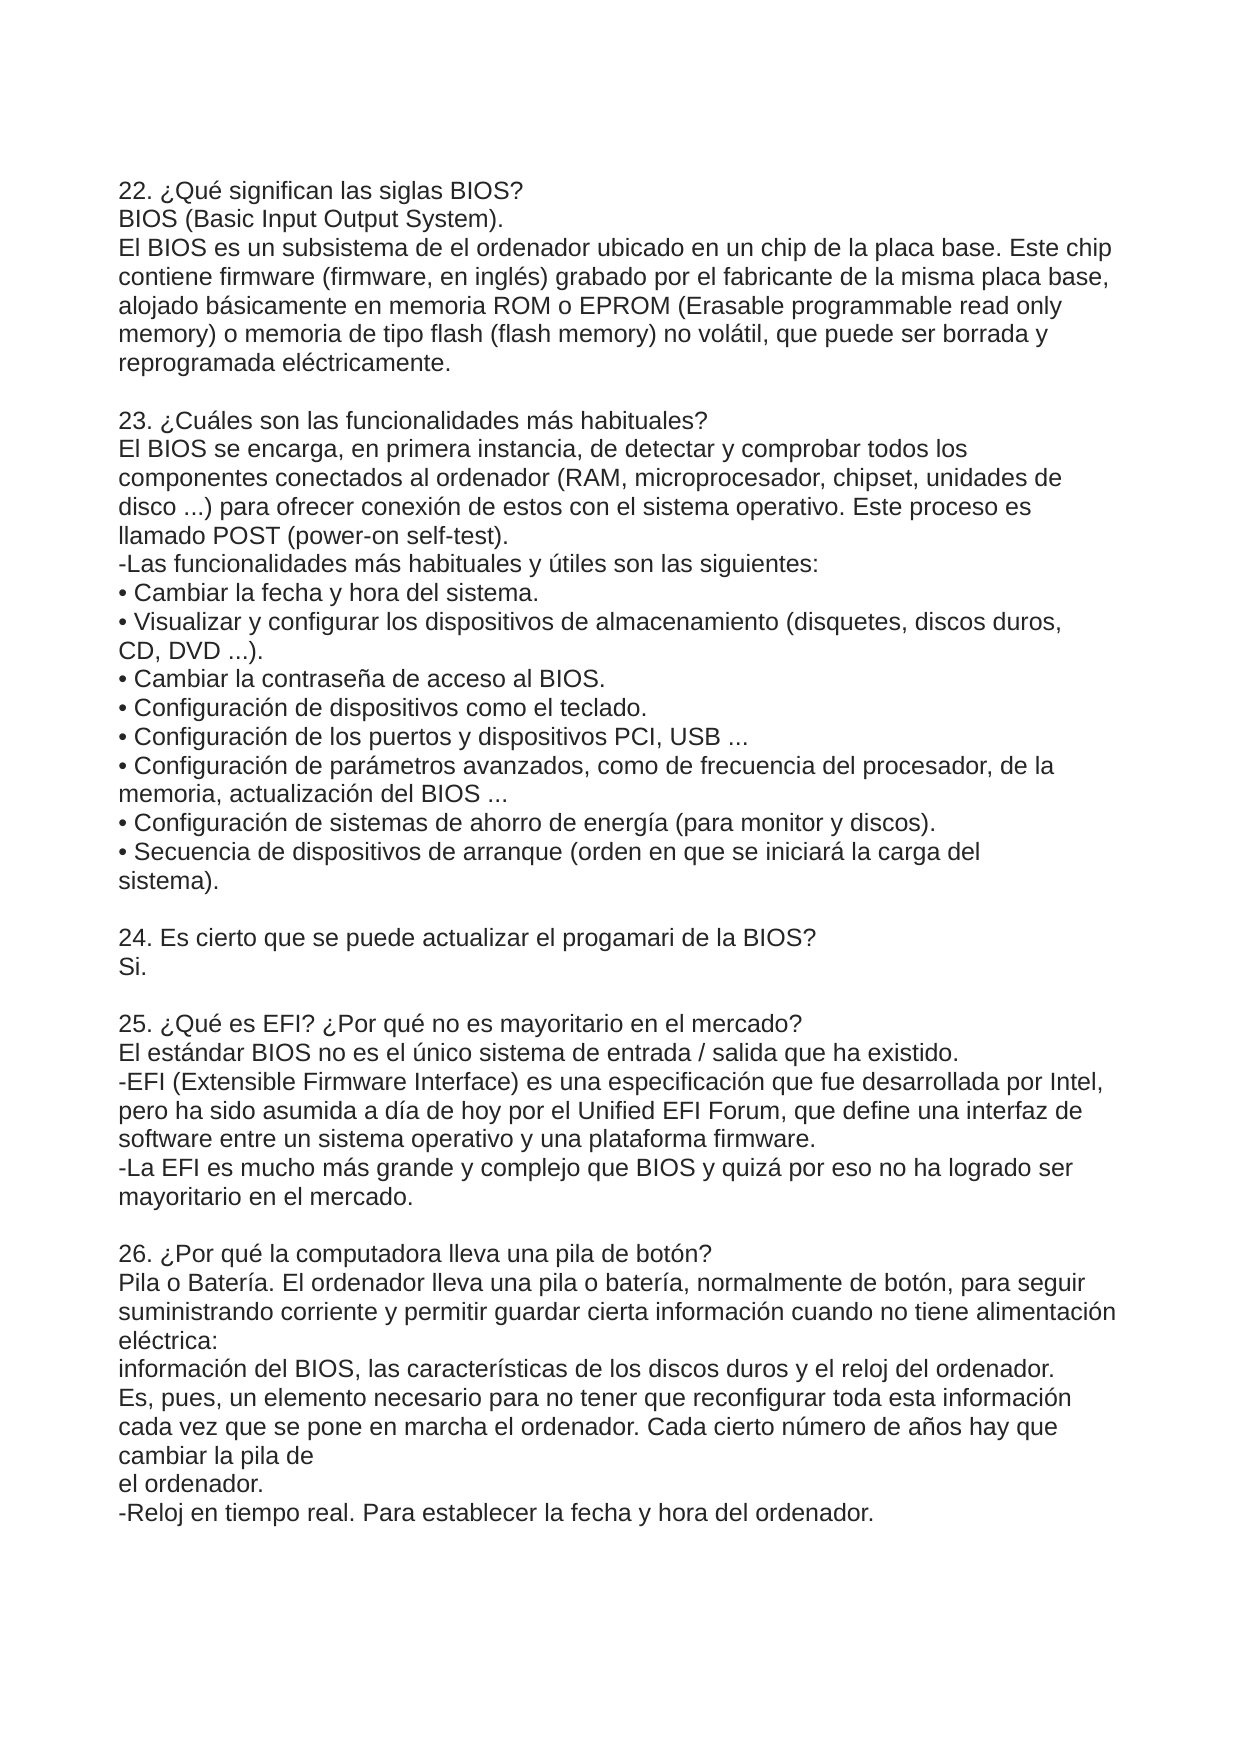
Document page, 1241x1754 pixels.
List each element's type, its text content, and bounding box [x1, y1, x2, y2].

text cada vez que se pone en marcha el ordenador. Cada cierto número de años hay que cambiar la pila de [118, 1412, 1122, 1469]
text 24. Es cierto que se puede actualizar el progamari de la BIOS? [118, 923, 1122, 952]
text • Visualizar y configurar los dispositivos de almacenamiento (disquetes, discos duros, [118, 607, 1122, 636]
text Es, pues, un elemento necesario para no tener que reconfigurar toda esta información [118, 1383, 1122, 1412]
text información del BIOS, las características de los discos duros y el reloj del ordenador. [118, 1354, 1122, 1383]
text BIOS (Basic Input Output System). [118, 204, 1122, 233]
text El BIOS se encarga, en primera instancia, de detectar y comprobar todos los componentes conectados al ordenador (RAM, microprocesador, chipset, unidades de disco ...) para ofrecer conexión de estos con el sistema operativo. Este proceso es llamado POST (power-on self-test). [118, 434, 1122, 549]
text -La EFI es mucho más grande y complejo que BIOS y quizá por eso no ha logrado ser mayoritario en el mercado. [118, 1153, 1122, 1211]
text El estándar BIOS no es el único sistema de entrada / salida que ha existido. [118, 1038, 1122, 1067]
text 23. ¿Cuáles son las funcionalidades más habituales? [118, 406, 1122, 434]
text • Configuración de dispositivos como el teclado. [118, 693, 1122, 722]
text • Cambiar la fecha y hora del sistema. [118, 578, 1122, 607]
text -Reloj en tiempo real. Para establecer la fecha y hora del ordenador. [118, 1498, 1122, 1527]
text El BIOS es un subsistema de el ordenador ubicado en un chip de la placa base. Este chip contiene firmware (firmware, en inglés) grabado por el fabricante de la misma placa base, alojado básicamente en memoria ROM o EPROM (Erasable programmable read only memory) o memoria de tipo flash (flash memory) no volátil, que puede ser borrada y reprogramada eléctricamente. [118, 233, 1122, 377]
text -Las funcionalidades más habituales y útiles son las siguientes: [118, 549, 1122, 578]
text sistema). [118, 866, 1122, 894]
text • Secuencia de dispositivos de arranque (orden en que se iniciará la carga del [118, 837, 1122, 866]
text • Configuración de sistemas de ahorro de energía (para monitor y discos). [118, 808, 1122, 837]
text -EFI (Extensible Firmware Interface) es una especificación que fue desarrollada por Intel, pero ha sido asumida a día de hoy por el Unified EFI Forum, que define una interfaz de software entre un sistema operativo y una plataforma firmware. [118, 1067, 1122, 1153]
text • Cambiar la contraseña de acceso al BIOS. [118, 664, 1122, 693]
text 25. ¿Qué es EFI? ¿Por qué no es mayoritario en el mercado? [118, 1009, 1122, 1038]
text 22. ¿Qué significan las siglas BIOS? [118, 176, 1122, 204]
text Si. [118, 952, 1122, 981]
text CD, DVD ...). [118, 636, 1122, 664]
text memoria, actualización del BIOS ... [118, 779, 1122, 808]
text suministrando corriente y permitir guardar cierta información cuando no tiene alimentación eléctrica: [118, 1297, 1122, 1354]
text Pila o Batería. El ordenador lleva una pila o batería, normalmente de botón, para seguir [118, 1268, 1122, 1297]
text • Configuración de parámetros avanzados, como de frecuencia del procesador, de la [118, 751, 1122, 779]
text el ordenador. [118, 1469, 1122, 1498]
text • Configuración de los puertos y dispositivos PCI, USB ... [118, 722, 1122, 751]
text 26. ¿Por qué la computadora lleva una pila de botón? [118, 1239, 1122, 1268]
